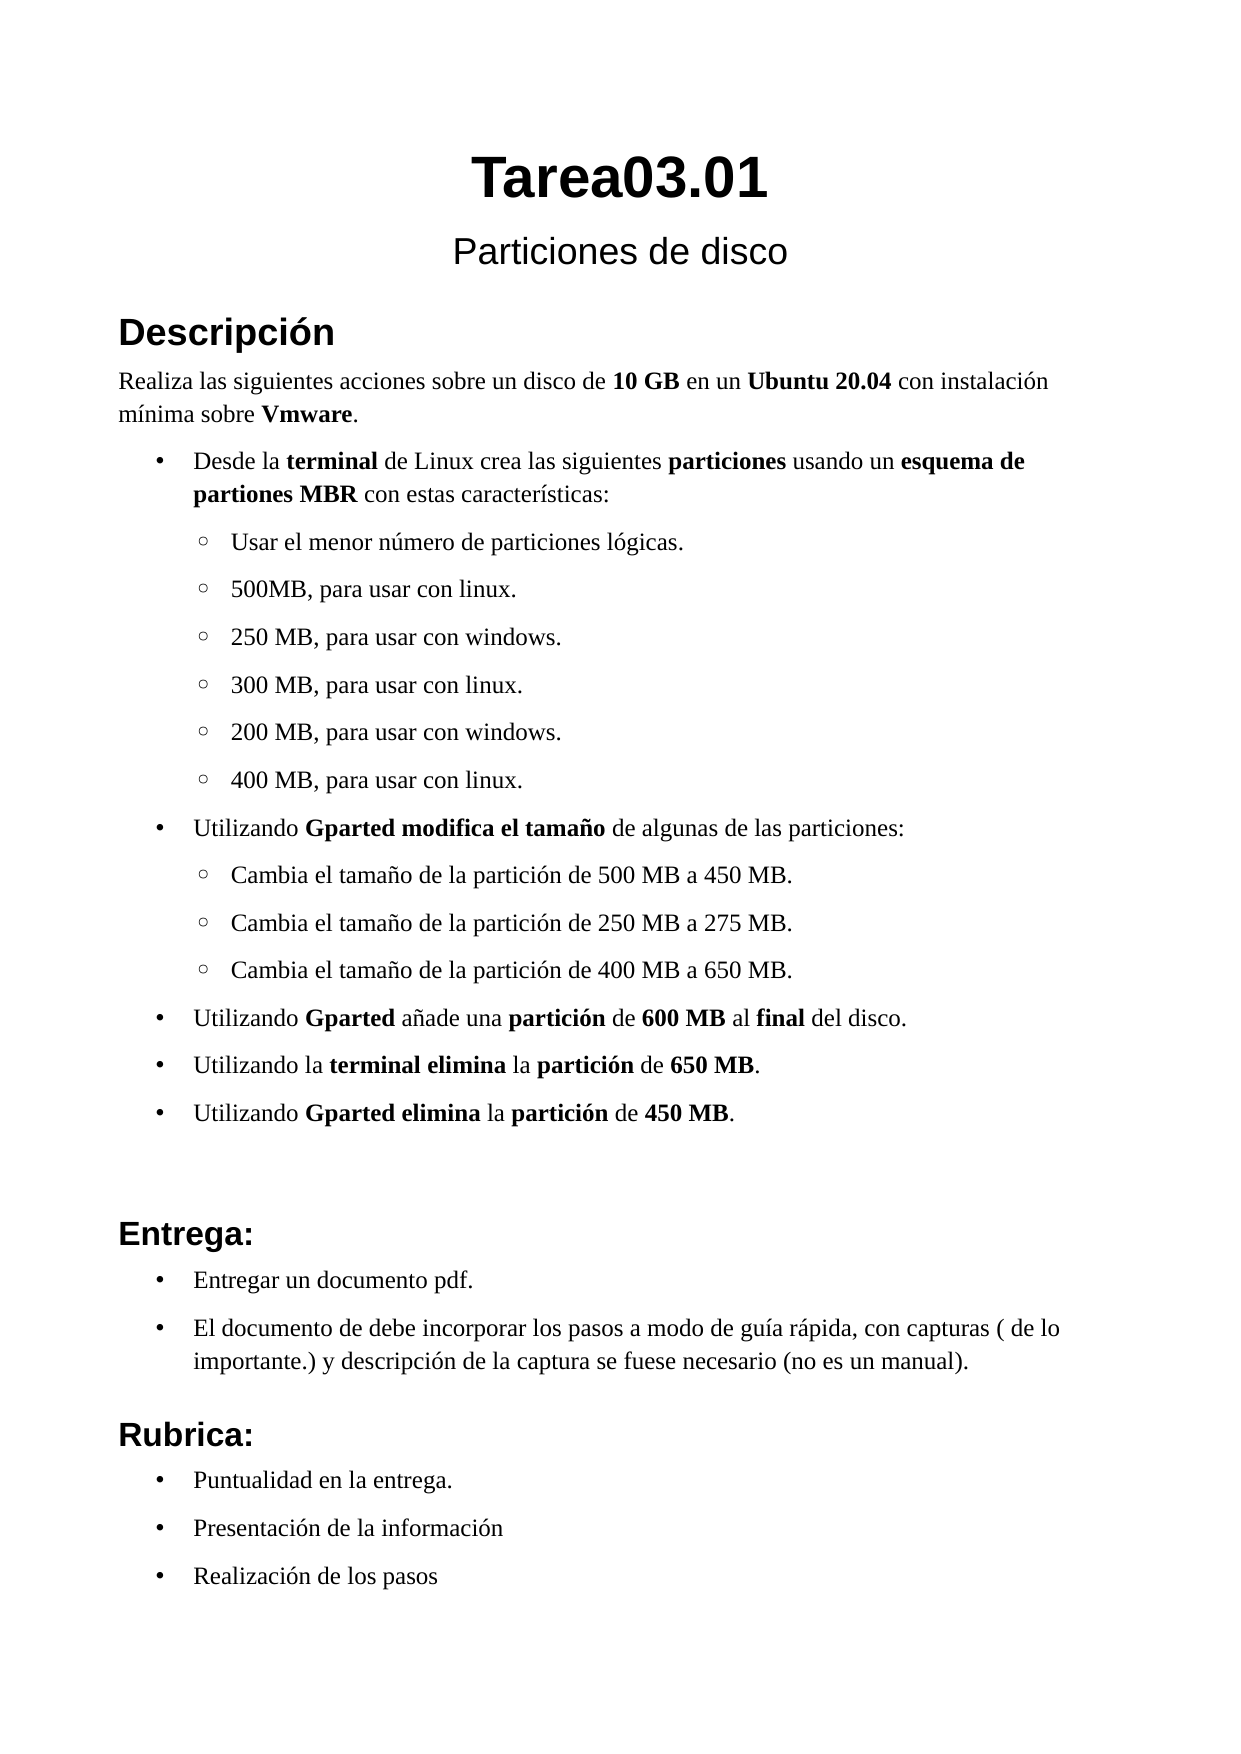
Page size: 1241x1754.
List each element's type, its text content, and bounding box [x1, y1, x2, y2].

list Utilizando la terminal elimina la partición de 650 MB. [156, 1051, 1122, 1079]
list 500MB, para usar con linux. [193, 574, 1122, 603]
list El documento de debe incorporar los pasos a modo de guía rápida, con capturas ( de lo importante.) y descripción de la captura se fuese necesario (no es un manual). [156, 1313, 1122, 1375]
list Cambia el tamaño de la partición de 500 MB a 450 MB. [193, 860, 1122, 889]
list 400 MB, para usar con linux. [193, 765, 1122, 794]
subtitle Descripción [118, 309, 1122, 353]
list 300 MB, para usar con linux. [193, 670, 1122, 698]
list Desde la terminal de Linux crea las siguientes particiones usando un esquema de partiones MBR con estas características: [156, 446, 1122, 508]
text Realiza las siguientes acciones sobre un disco de 10 GB en un Ubuntu 20.04 con instalación mínima sobre Vmware. [118, 366, 1122, 427]
list Realización de los pasos [156, 1561, 1122, 1589]
list Presentación de la información [156, 1513, 1122, 1542]
subtitle Rubrica: [118, 1414, 1122, 1453]
list Entregar un documento pdf. [156, 1265, 1122, 1294]
list Utilizando Gparted añade una partición de 600 MB al final del disco. [156, 1003, 1122, 1032]
list Utilizando Gparted elimina la partición de 450 MB. [156, 1098, 1122, 1127]
subtitle Entrega: [118, 1214, 1122, 1253]
list Usar el menor número de particiones lógicas. [193, 527, 1122, 556]
subtitle Particiones de disco [118, 229, 1122, 272]
list Cambia el tamaño de la partición de 400 MB a 650 MB. [193, 955, 1122, 984]
title Tarea03.01 [118, 143, 1122, 210]
list Puntualidad en la entrega. [156, 1466, 1122, 1494]
list Utilizando Gparted modifica el tamaño de algunas de las particiones: [156, 813, 1122, 841]
list 200 MB, para usar con windows. [193, 717, 1122, 746]
list Cambia el tamaño de la partición de 250 MB a 275 MB. [193, 908, 1122, 937]
list 250 MB, para usar con windows. [193, 622, 1122, 651]
